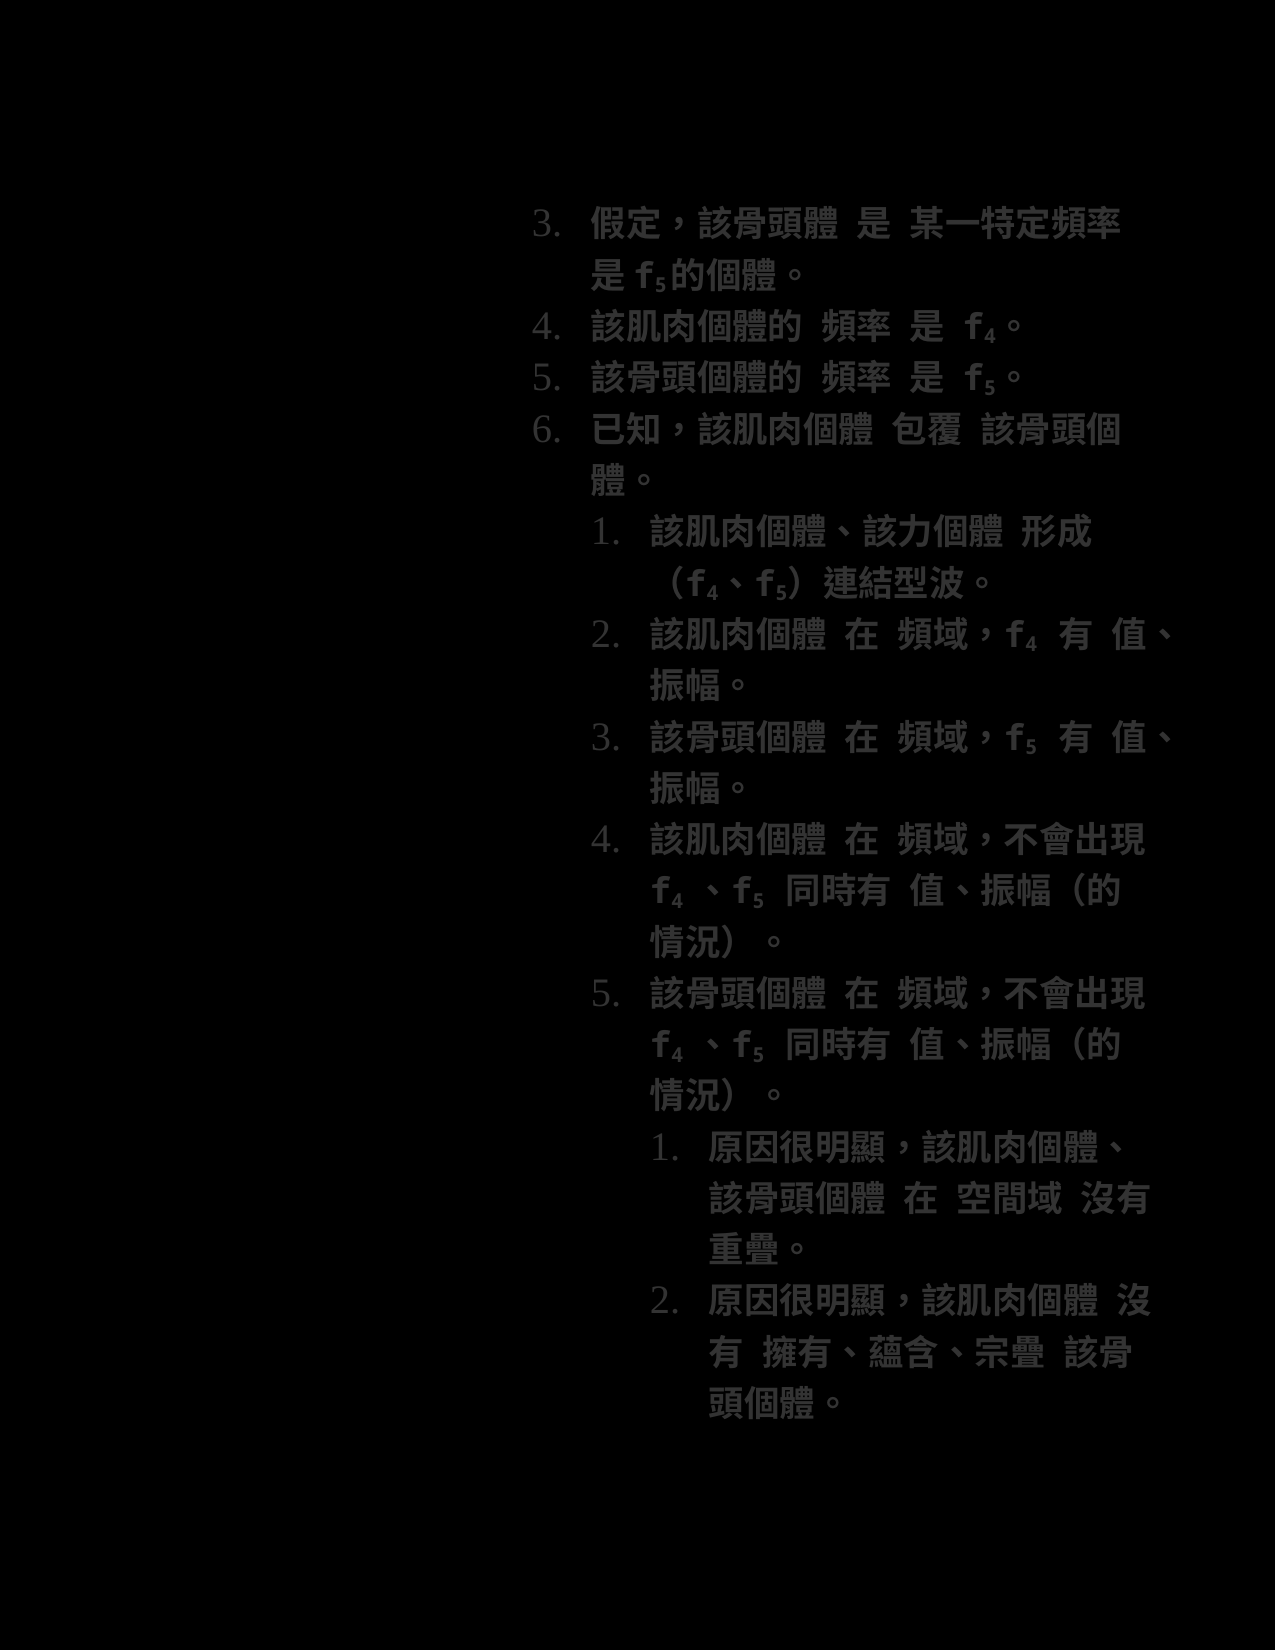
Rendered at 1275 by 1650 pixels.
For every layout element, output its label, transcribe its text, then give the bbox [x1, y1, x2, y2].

list 原因很明顯，該肌肉個體 沒有 擁有、蘊含、宗疊 該骨頭個體。 [649, 1273, 1157, 1427]
list 該肌肉個體 在 頻域，f4 有 值、振幅。 [591, 606, 1157, 709]
list 該骨頭個體 在 頻域，不會出現 f4 、f5 同時有 值、振幅（的情況）。 [591, 965, 1157, 1119]
list 該肌肉個體、該力個體 形成（f4、f5）連結型波。 [591, 504, 1157, 606]
list 該肌肉個體的 頻率 是 f4。 [532, 298, 1157, 350]
list 該骨頭個體的 頻率 是 f5。 [532, 350, 1157, 401]
list 已知，該肌肉個體 包覆 該骨頭個體。 [532, 401, 1157, 504]
list 假定，該骨頭體 是 某一特定頻率是f5的個體。 [532, 196, 1157, 298]
list 原因很明顯，該肌肉個體、該骨頭個體 在 空間域 沒有 重疊。 [649, 1119, 1157, 1273]
list 該肌肉個體 在 頻域，不會出現 f4 、f5 同時有 值、振幅（的情況）。 [591, 811, 1157, 965]
list 該骨頭個體 在 頻域，f5 有 值、振幅。 [591, 709, 1157, 811]
